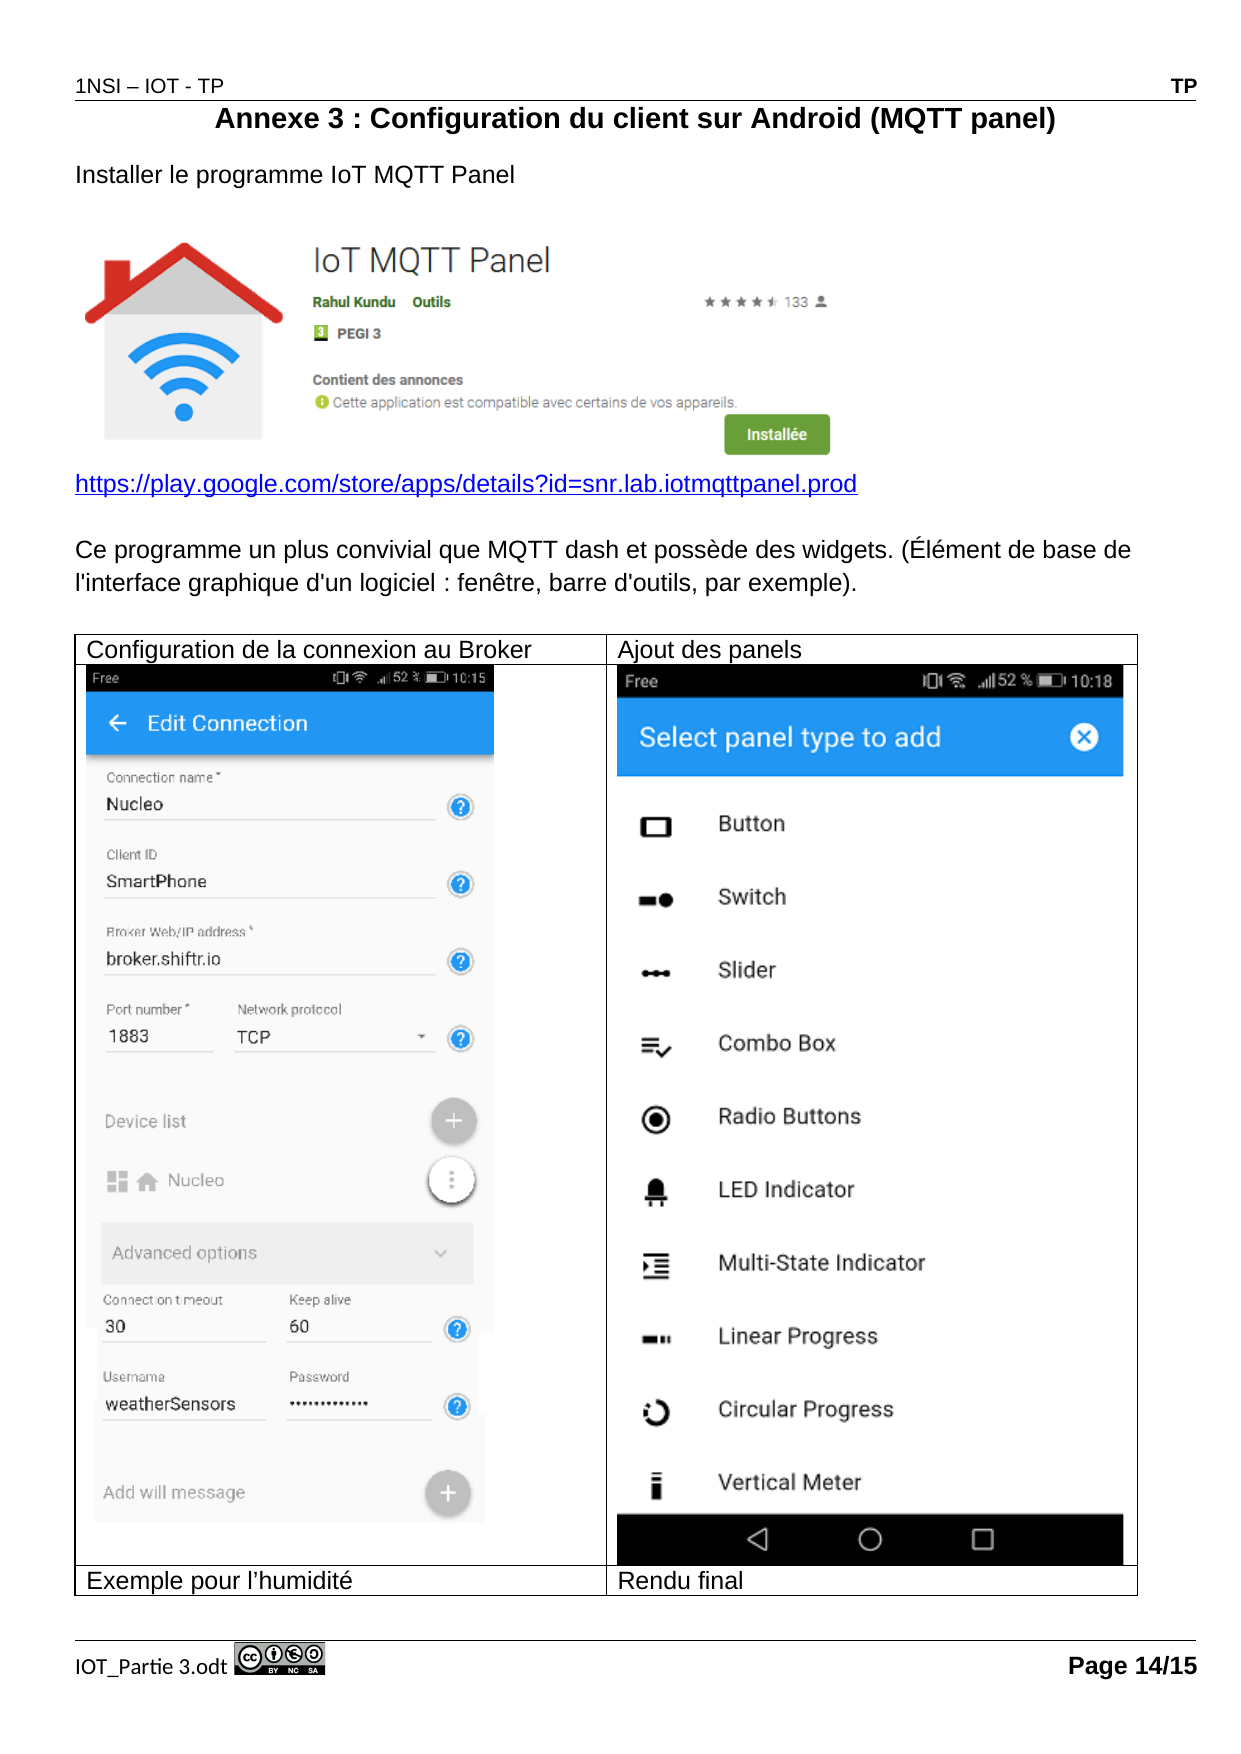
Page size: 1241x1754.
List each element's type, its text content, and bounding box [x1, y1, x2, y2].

text https://play.google.com/store/apps/details?id=snr.lab.iotmqttpanel.prod [75, 469, 1196, 497]
text Ce programme un plus convivial que MQTT dash et possède des widgets. (Élément de base de l'interface graphique d'un logiciel : fenêtre, barre d'outils, par exemple). [75, 535, 1196, 597]
table_cell [1124, 665, 1137, 1565]
table_header Ajout des panels [607, 635, 1137, 664]
text Annexe 3 : Configuration du client sur Android (MQTT panel) [75, 101, 1196, 134]
table_cell Exemple pour l’humidité [76, 1566, 606, 1594]
table_cell Rendu final [607, 1566, 1137, 1594]
picture [75, 226, 847, 465]
table_header Configuration de la connexion au Broker [76, 635, 606, 664]
table_cell [607, 665, 617, 1565]
picture [234, 1642, 325, 1675]
text Installer le programme IoT MQTT Panel [75, 160, 1196, 189]
table_cell [76, 665, 606, 1565]
